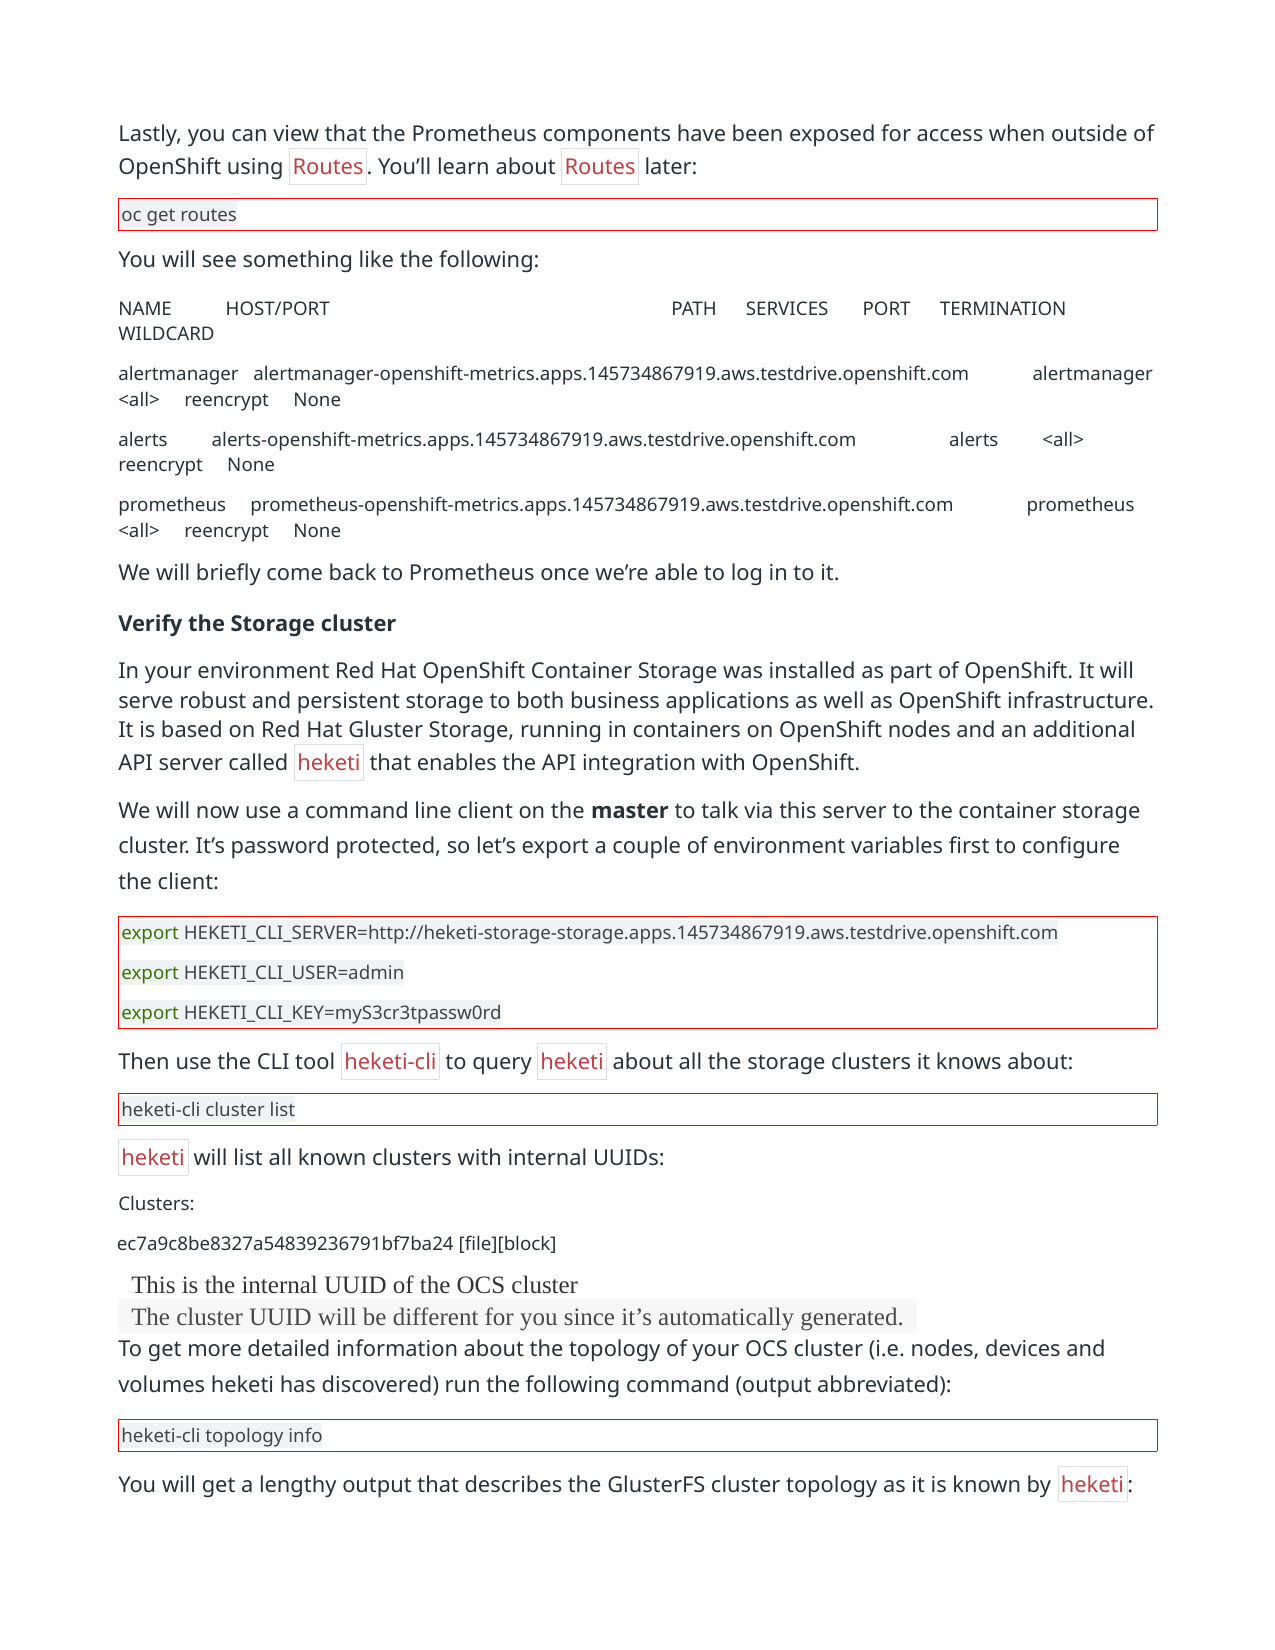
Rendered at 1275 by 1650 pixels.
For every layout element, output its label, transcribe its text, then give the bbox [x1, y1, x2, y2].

text prometheus prometheus-openshift-metrics.apps.145734867919.aws.testdrive.openshift.com prometheus <all> reencrypt None [118, 492, 1157, 543]
text NAME HOST/PORT PATH SERVICES PORT TERMINATION WILDCARD [118, 295, 1157, 346]
text To get more detailed information about the topology of your OCS cluster (i.e. nodes, devices and volumes heketi has discovered) run the following command (output abbreviated): [118, 1333, 1157, 1399]
text will list all known clusters with internal UUIDs: [189, 1139, 1157, 1175]
table_header [118, 1299, 131, 1333]
text alerts alerts-openshift-metrics.apps.145734867919.aws.testdrive.openshift.com alerts <all> reencrypt None [118, 426, 1157, 477]
text : [1128, 1466, 1157, 1501]
text alertmanager alertmanager-openshift-metrics.apps.145734867919.aws.testdrive.openshift.com alertmanager <all> reencrypt None [118, 360, 1157, 411]
text heketi [538, 1044, 606, 1079]
text to query [440, 1043, 537, 1079]
text Lastly, you can view that the Prometheus components have been exposed for access when outside of OpenShift using Routes. You’ll learn about Routes later: [118, 118, 1157, 184]
text heketi-cli topology info [119, 1420, 1157, 1451]
subtitle Verify the Storage cluster [118, 608, 1157, 637]
text In your environment Red Hat OpenShift Container Storage was installed as part of OpenShift. It will serve robust and persistent storage to both business applications as well as OpenShift infrastructure. It is based on Red Hat Gluster Storage, running in containers on OpenShift nodes and an additional API server called heketi that enables the API integration with OpenShift. [118, 655, 1157, 780]
text export HEKETI_CLI_SERVER=http://heketi-storage-storage.apps.145734867919.aws.testdrive.openshift.com [119, 917, 1157, 945]
text We will briefly come back to Prometheus once we’re able to log in to it. [118, 557, 1157, 587]
text Clusters: [118, 1190, 1157, 1215]
text ec7a9c8be8327a54839236791bf7ba24 [file][block] [117, 1230, 1157, 1255]
table_header [118, 1270, 131, 1299]
text heketi-cli [342, 1044, 439, 1079]
text about all the storage clusters it knows about: [607, 1043, 1157, 1079]
text export HEKETI_CLI_KEY=myS3cr3tpassw0rd [119, 997, 1157, 1028]
text oc get routes [119, 199, 1157, 230]
text heketi [1059, 1467, 1127, 1501]
table_header The cluster UUID will be different for you since it’s automatically generated. [131, 1299, 917, 1333]
text Then use the CLI tool [118, 1043, 341, 1079]
text heketi [119, 1140, 188, 1175]
text heketi-cli cluster list [119, 1094, 1157, 1125]
text You will see something like the following: [118, 244, 1157, 274]
text export HEKETI_CLI_USER=admin [119, 957, 1157, 985]
table_header This is the internal UUID of the OCS cluster [131, 1270, 592, 1299]
text You will get a lengthy output that describes the GlusterFS cluster topology as it is known by [118, 1466, 1058, 1501]
text We will now use a command line client on the master to talk via this server to the container storage cluster. It’s password protected, so let’s export a couple of environment variables first to configure the client: [118, 795, 1157, 896]
